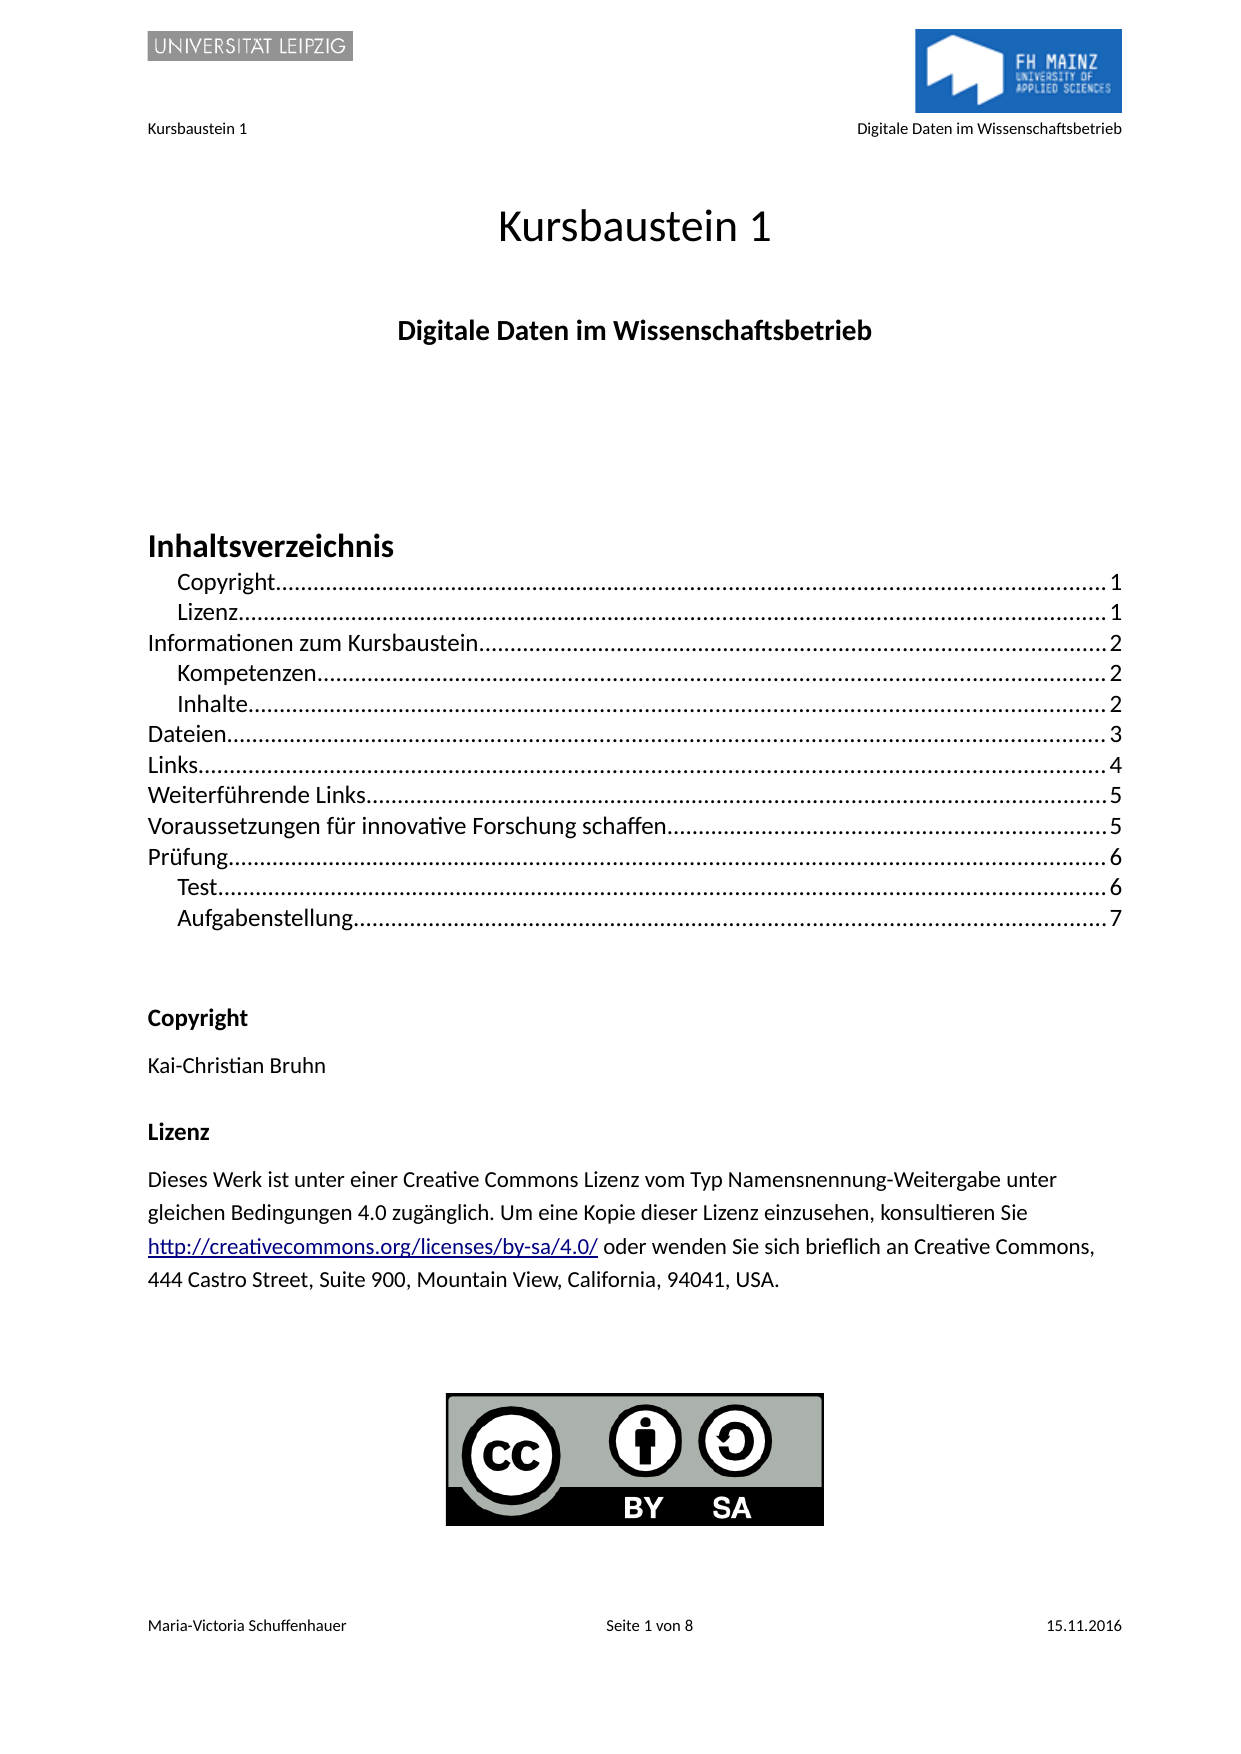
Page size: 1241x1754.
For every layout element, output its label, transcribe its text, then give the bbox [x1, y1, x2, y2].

picture [147, 29, 355, 62]
text Dateien 3 [148, 718, 1122, 749]
text Kompetenzen 2 [177, 657, 1122, 688]
text Copyright 1 [177, 566, 1122, 596]
subtitle Inhaltsverzeichnis [148, 525, 1122, 566]
subtitle Digitale Daten im Wissenschaftsbetrieb [148, 312, 1122, 348]
text Informationen zum Kursbaustein 2 [148, 627, 1122, 657]
subtitle Lizenz [148, 1116, 1122, 1147]
text Voraussetzungen für innovative Forschung schaffen 5 [148, 810, 1122, 841]
subtitle Copyright [148, 1003, 1122, 1033]
text Kai-Christian Bruhn [148, 1052, 1122, 1079]
text Weiterführende Links 5 [148, 779, 1122, 810]
text Inhalte 2 [177, 688, 1122, 718]
text Lizenz 1 [177, 596, 1122, 627]
picture [915, 29, 1122, 113]
text Links 4 [148, 749, 1122, 779]
text Test 6 [177, 871, 1122, 902]
text Dieses Werk ist unter einer Creative Commons Lizenz vom Typ Namensnennung-Weitergabe unter gleichen Bedingungen 4.0 zugänglich. Um eine Kopie dieser Lizenz einzusehen, konsultieren Sie http://creativecommons.org/licenses/by-sa/4.0/ oder wenden Sie sich brieflich an Creative Commons, 444 Castro Street, Suite 900, Mountain View, California, 94041, USA. [148, 1165, 1122, 1294]
text Prüfung 6 [148, 841, 1122, 871]
text Aufgabenstellung 7 [177, 902, 1122, 932]
picture [445, 1393, 824, 1526]
title Kursbaustein 1 [148, 197, 1122, 253]
